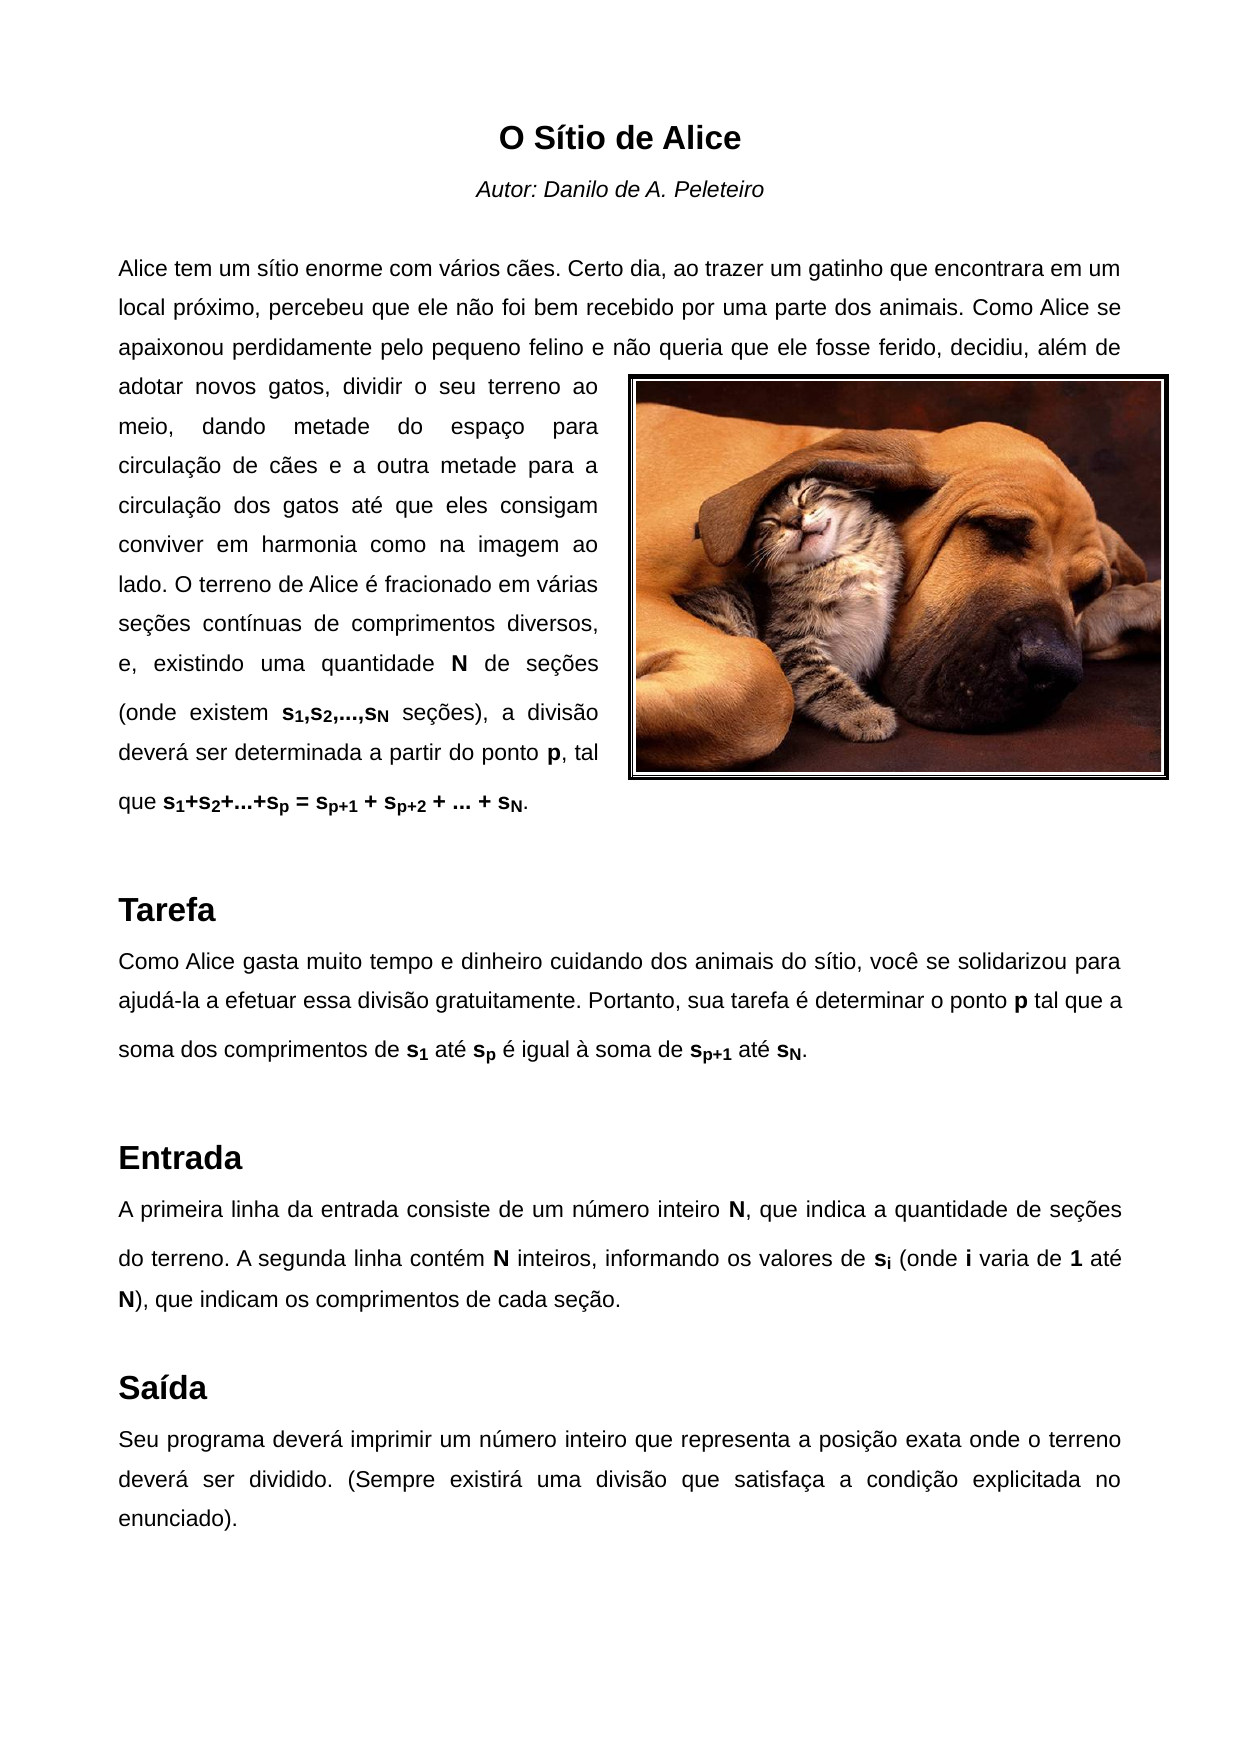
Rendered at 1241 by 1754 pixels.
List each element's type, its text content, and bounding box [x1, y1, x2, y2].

text [633, 379, 1164, 775]
picture [636, 381, 1162, 772]
text O Sítio de Alice [118, 118, 1122, 157]
text A primeira linha da entrada consiste de um número inteiro N, que indica a quantidade de seções do terreno. A segunda linha contém N inteiros, informando os valores de si (onde i varia de 1 até N), que indicam os comprimentos de cada seção. [118, 1196, 1122, 1312]
text Alice tem um sítio enorme com vários cães. Certo dia, ao trazer um gatinho que encontrara em um local próximo, percebeu que ele não foi bem recebido por uma parte dos animais. Como Alice se apaixonou perdidamente pelo pequeno felino e não queria que ele fosse ferido, decidiu, além de adotar novos gatos, dividir o seu terreno ao meio, dando metade do espaço para circulação de cães e a outra metade para a circulação dos gatos até que eles consigam conviver em harmonia como na imagem ao lado. O terreno de Alice é fracionado em várias seções contínuas de comprimentos diversos, e, existindo uma quantidade N de seções (onde existem s1,s2,...,sN seções), a divisão deverá ser determinada a partir do ponto p, tal que s1+s2+...+sp = sp+1 + sp+2 + ... + sN. [118, 255, 1122, 816]
text Entrada [118, 1138, 1122, 1177]
text Autor: Danilo de A. Peleteiro [118, 176, 1122, 202]
text Como Alice gasta muito tempo e dinheiro cuidando dos animais do sítio, você se solidarizou para ajudá-la a efetuar essa divisão gratuitamente. Portanto, sua tarefa é determinar o ponto p tal que a soma dos comprimentos de s1 até sp é igual à soma de sp+1 até sN. [118, 948, 1122, 1064]
text Tarefa [118, 890, 1122, 929]
text Saída [118, 1368, 1122, 1407]
text Seu programa deverá imprimir um número inteiro que representa a posição exata onde o terreno deverá ser dividido. (Sempre existirá uma divisão que satisfaça a condição explicitada no enunciado). [118, 1426, 1122, 1531]
